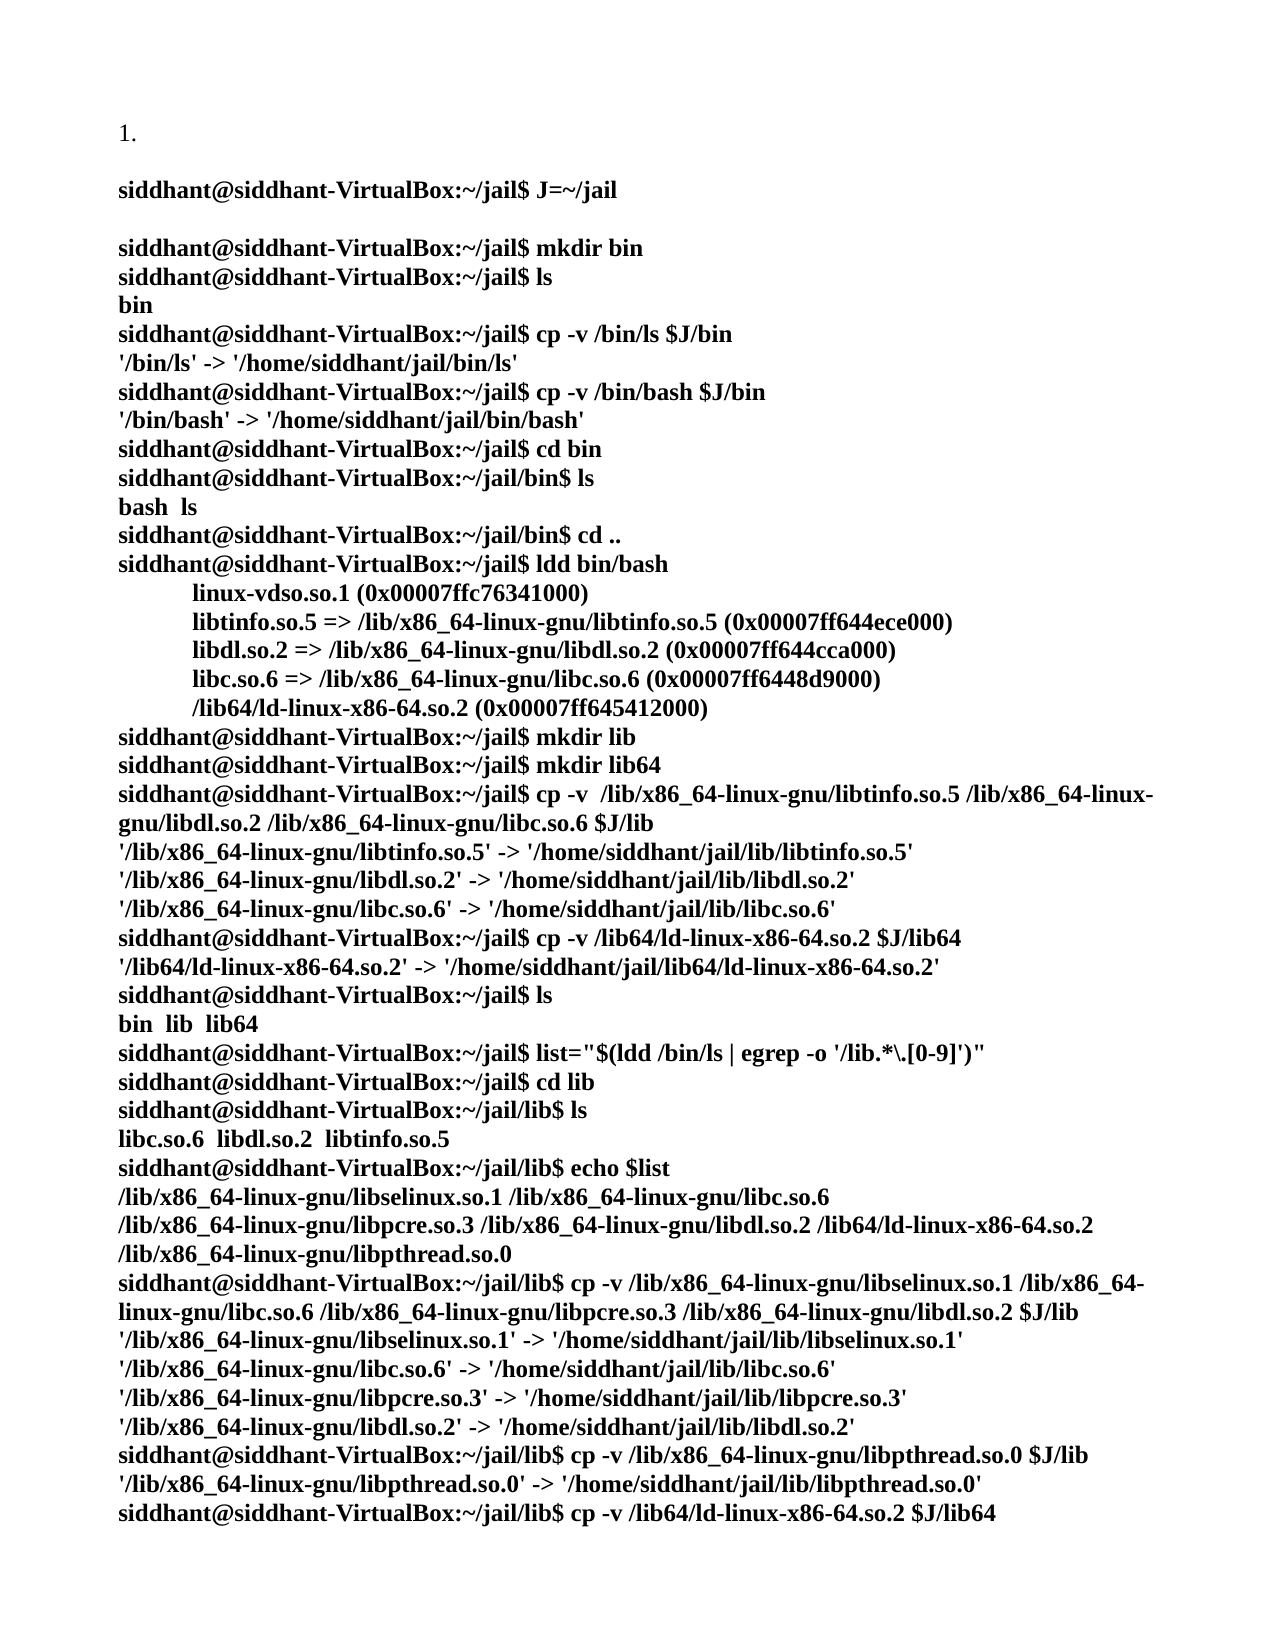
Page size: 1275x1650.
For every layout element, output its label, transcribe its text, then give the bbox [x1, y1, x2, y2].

text siddhant@siddhant-VirtualBox:~/jail$ ldd bin/bash [118, 549, 1157, 578]
text siddhant@siddhant-VirtualBox:~/jail/lib$ cp -v /lib/x86_64-linux-gnu/libpthread.so.0 $J/lib [118, 1441, 1157, 1469]
text bin lib lib64 [118, 1009, 1157, 1038]
text '/lib/x86_64-linux-gnu/libtinfo.so.5' -> '/home/siddhant/jail/lib/libtinfo.so.5' [118, 837, 1157, 866]
text '/lib64/ld-linux-x86-64.so.2' -> '/home/siddhant/jail/lib64/ld-linux-x86-64.so.2' [118, 952, 1157, 981]
text '/lib/x86_64-linux-gnu/libc.so.6' -> '/home/siddhant/jail/lib/libc.so.6' [118, 1354, 1157, 1383]
text linux-vdso.so.1 (0x00007ffc76341000) [118, 578, 1157, 607]
text 1. [118, 118, 1157, 147]
text /lib64/ld-linux-x86-64.so.2 (0x00007ff645412000) [118, 693, 1157, 722]
text bash ls [118, 492, 1157, 521]
text siddhant@siddhant-VirtualBox:~/jail/bin$ cd .. [118, 521, 1157, 549]
text '/lib/x86_64-linux-gnu/libc.so.6' -> '/home/siddhant/jail/lib/libc.so.6' [118, 894, 1157, 923]
text siddhant@siddhant-VirtualBox:~/jail$ cp -v /lib64/ld-linux-x86-64.so.2 $J/lib64 [118, 923, 1157, 952]
text '/lib/x86_64-linux-gnu/libpcre.so.3' -> '/home/siddhant/jail/lib/libpcre.so.3' [118, 1383, 1157, 1412]
text siddhant@siddhant-VirtualBox:~/jail$ list="$(ldd /bin/ls | egrep -o '/lib.*\.[0-9]')" [118, 1038, 1157, 1067]
text /lib/x86_64-linux-gnu/libselinux.so.1 /lib/x86_64-linux-gnu/libc.so.6 /lib/x86_64-linux-gnu/libpcre.so.3 /lib/x86_64-linux-gnu/libdl.so.2 /lib64/ld-linux-x86-64.so.2 /lib/x86_64-linux-gnu/libpthread.so.0 [118, 1182, 1157, 1268]
text siddhant@siddhant-VirtualBox:~/jail$ mkdir lib64 [118, 751, 1157, 779]
text siddhant@siddhant-VirtualBox:~/jail$ cp -v /lib/x86_64-linux-gnu/libtinfo.so.5 /lib/x86_64-linux-gnu/libdl.so.2 /lib/x86_64-linux-gnu/libc.so.6 $J/lib [118, 779, 1157, 837]
text libc.so.6 libdl.so.2 libtinfo.so.5 [118, 1124, 1157, 1153]
text siddhant@siddhant-VirtualBox:~/jail$ J=~/jail [118, 176, 1157, 204]
text '/lib/x86_64-linux-gnu/libpthread.so.0' -> '/home/siddhant/jail/lib/libpthread.so.0' [118, 1469, 1157, 1498]
text siddhant@siddhant-VirtualBox:~/jail/lib$ echo $list [118, 1153, 1157, 1182]
text '/bin/ls' -> '/home/siddhant/jail/bin/ls' [118, 348, 1157, 377]
text '/lib/x86_64-linux-gnu/libdl.so.2' -> '/home/siddhant/jail/lib/libdl.so.2' [118, 866, 1157, 894]
text libtinfo.so.5 => /lib/x86_64-linux-gnu/libtinfo.so.5 (0x00007ff644ece000) [118, 607, 1157, 636]
text '/lib/x86_64-linux-gnu/libselinux.so.1' -> '/home/siddhant/jail/lib/libselinux.so.1' [118, 1326, 1157, 1354]
text siddhant@siddhant-VirtualBox:~/jail/lib$ cp -v /lib64/ld-linux-x86-64.so.2 $J/lib64 [118, 1498, 1157, 1527]
text siddhant@siddhant-VirtualBox:~/jail$ cp -v /bin/bash $J/bin [118, 377, 1157, 406]
text siddhant@siddhant-VirtualBox:~/jail/lib$ ls [118, 1096, 1157, 1124]
text siddhant@siddhant-VirtualBox:~/jail$ cp -v /bin/ls $J/bin [118, 319, 1157, 348]
text libc.so.6 => /lib/x86_64-linux-gnu/libc.so.6 (0x00007ff6448d9000) [118, 664, 1157, 693]
text libdl.so.2 => /lib/x86_64-linux-gnu/libdl.so.2 (0x00007ff644cca000) [118, 636, 1157, 664]
text siddhant@siddhant-VirtualBox:~/jail/bin$ ls [118, 463, 1157, 492]
text siddhant@siddhant-VirtualBox:~/jail$ cd bin [118, 434, 1157, 463]
text siddhant@siddhant-VirtualBox:~/jail$ cd lib [118, 1067, 1157, 1096]
text '/bin/bash' -> '/home/siddhant/jail/bin/bash' [118, 406, 1157, 434]
text siddhant@siddhant-VirtualBox:~/jail$ mkdir lib [118, 722, 1157, 751]
text siddhant@siddhant-VirtualBox:~/jail$ ls [118, 981, 1157, 1009]
text siddhant@siddhant-VirtualBox:~/jail$ ls [118, 262, 1157, 291]
text siddhant@siddhant-VirtualBox:~/jail/lib$ cp -v /lib/x86_64-linux-gnu/libselinux.so.1 /lib/x86_64-linux-gnu/libc.so.6 /lib/x86_64-linux-gnu/libpcre.so.3 /lib/x86_64-linux-gnu/libdl.so.2 $J/lib [118, 1268, 1157, 1326]
text '/lib/x86_64-linux-gnu/libdl.so.2' -> '/home/siddhant/jail/lib/libdl.so.2' [118, 1412, 1157, 1441]
text siddhant@siddhant-VirtualBox:~/jail$ mkdir bin [118, 233, 1157, 262]
text bin [118, 291, 1157, 319]
